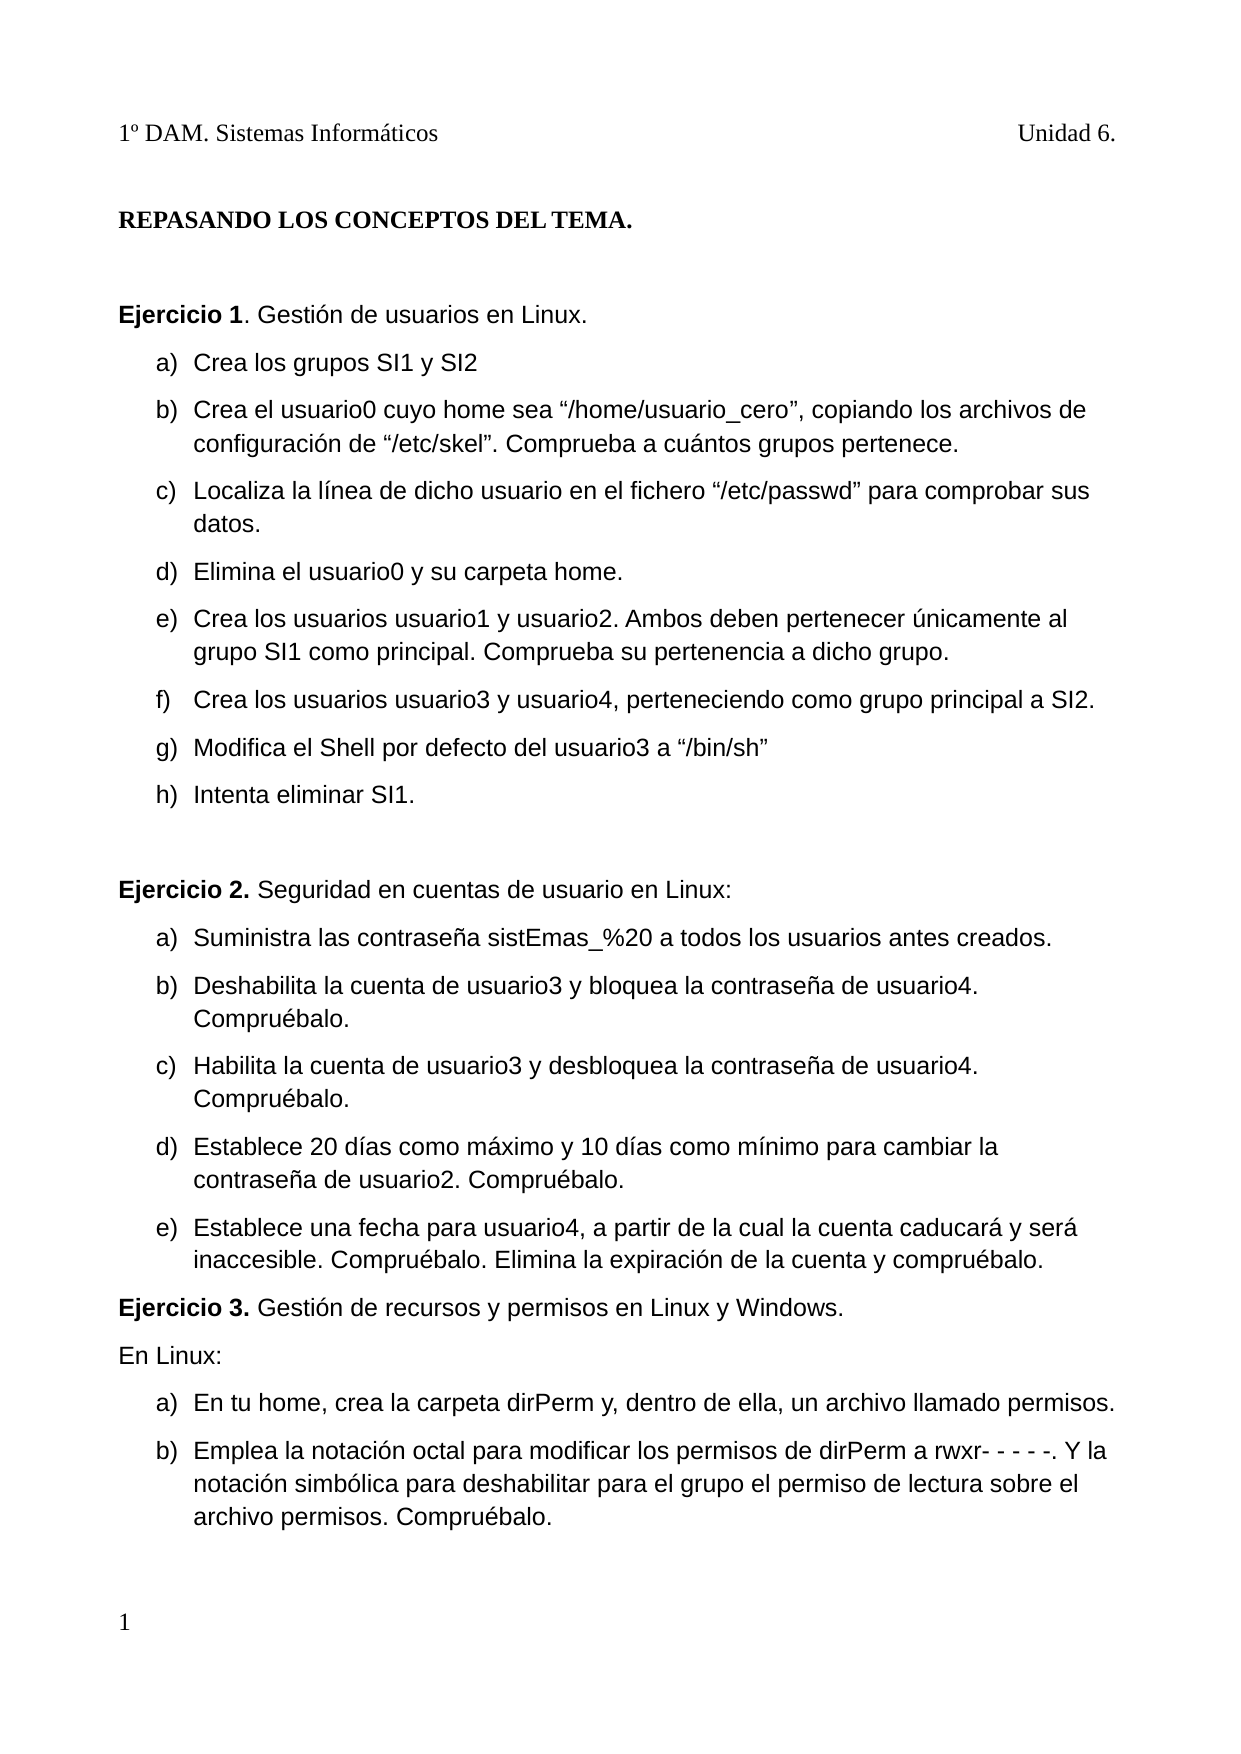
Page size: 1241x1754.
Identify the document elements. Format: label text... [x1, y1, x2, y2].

list Crea los usuarios usuario1 y usuario2. Ambos deben pertenecer únicamente al grupo SI1 como principal. Comprueba su pertenencia a dicho grupo. [156, 604, 1122, 666]
list Elimina el usuario0 y su carpeta home. [156, 557, 1122, 586]
text Ejercicio 3. Gestión de recursos y permisos en Linux y Windows. [118, 1293, 1122, 1322]
list Deshabilita la cuenta de usuario3 y bloquea la contraseña de usuario4. Compruébalo. [156, 971, 1122, 1032]
list Localiza la línea de dicho usuario en el fichero “/etc/passwd” para comprobar sus datos. [156, 476, 1122, 538]
list Establece una fecha para usuario4, a partir de la cual la cuenta caducará y será inaccesible. Compruébalo. Elimina la expiración de la cuenta y compruébalo. [156, 1212, 1122, 1274]
list Crea el usuario0 cuyo home sea “/home/usuario_cero”, copiando los archivos de configuración de “/etc/skel”. Comprueba a cuántos grupos pertenece. [156, 396, 1122, 457]
text En Linux: [118, 1341, 1122, 1369]
list Intenta eliminar SI1. [156, 780, 1122, 809]
list En tu home, crea la carpeta dirPerm y, dentro de ella, un archivo llamado permisos. [156, 1388, 1122, 1417]
text REPASANDO LOS CONCEPTOS DEL TEMA. [118, 205, 1122, 234]
list Emplea la notación octal para modificar los permisos de dirPerm a rwxr- - - - -. Y la notación simbólica para deshabilitar para el grupo el permiso de lectura sobre el archivo permisos. Compruébalo. [156, 1436, 1122, 1531]
list Crea los grupos SI1 y SI2 [156, 348, 1122, 377]
text Ejercicio 1. Gestión de usuarios en Linux. [118, 300, 1122, 329]
list Modifica el Shell por defecto del usuario3 a “/bin/sh” [156, 733, 1122, 761]
list Crea los usuarios usuario3 y usuario4, perteneciendo como grupo principal a SI2. [156, 685, 1122, 714]
list Habilita la cuenta de usuario3 y desbloquea la contraseña de usuario4. Compruébalo. [156, 1051, 1122, 1113]
list Establece 20 días como máximo y 10 días como mínimo para cambiar la contraseña de usuario2. Compruébalo. [156, 1132, 1122, 1194]
text Ejercicio 2. Seguridad en cuentas de usuario en Linux: [118, 875, 1122, 904]
list Suministra las contraseña sistEmas_%20 a todos los usuarios antes creados. [156, 923, 1122, 952]
